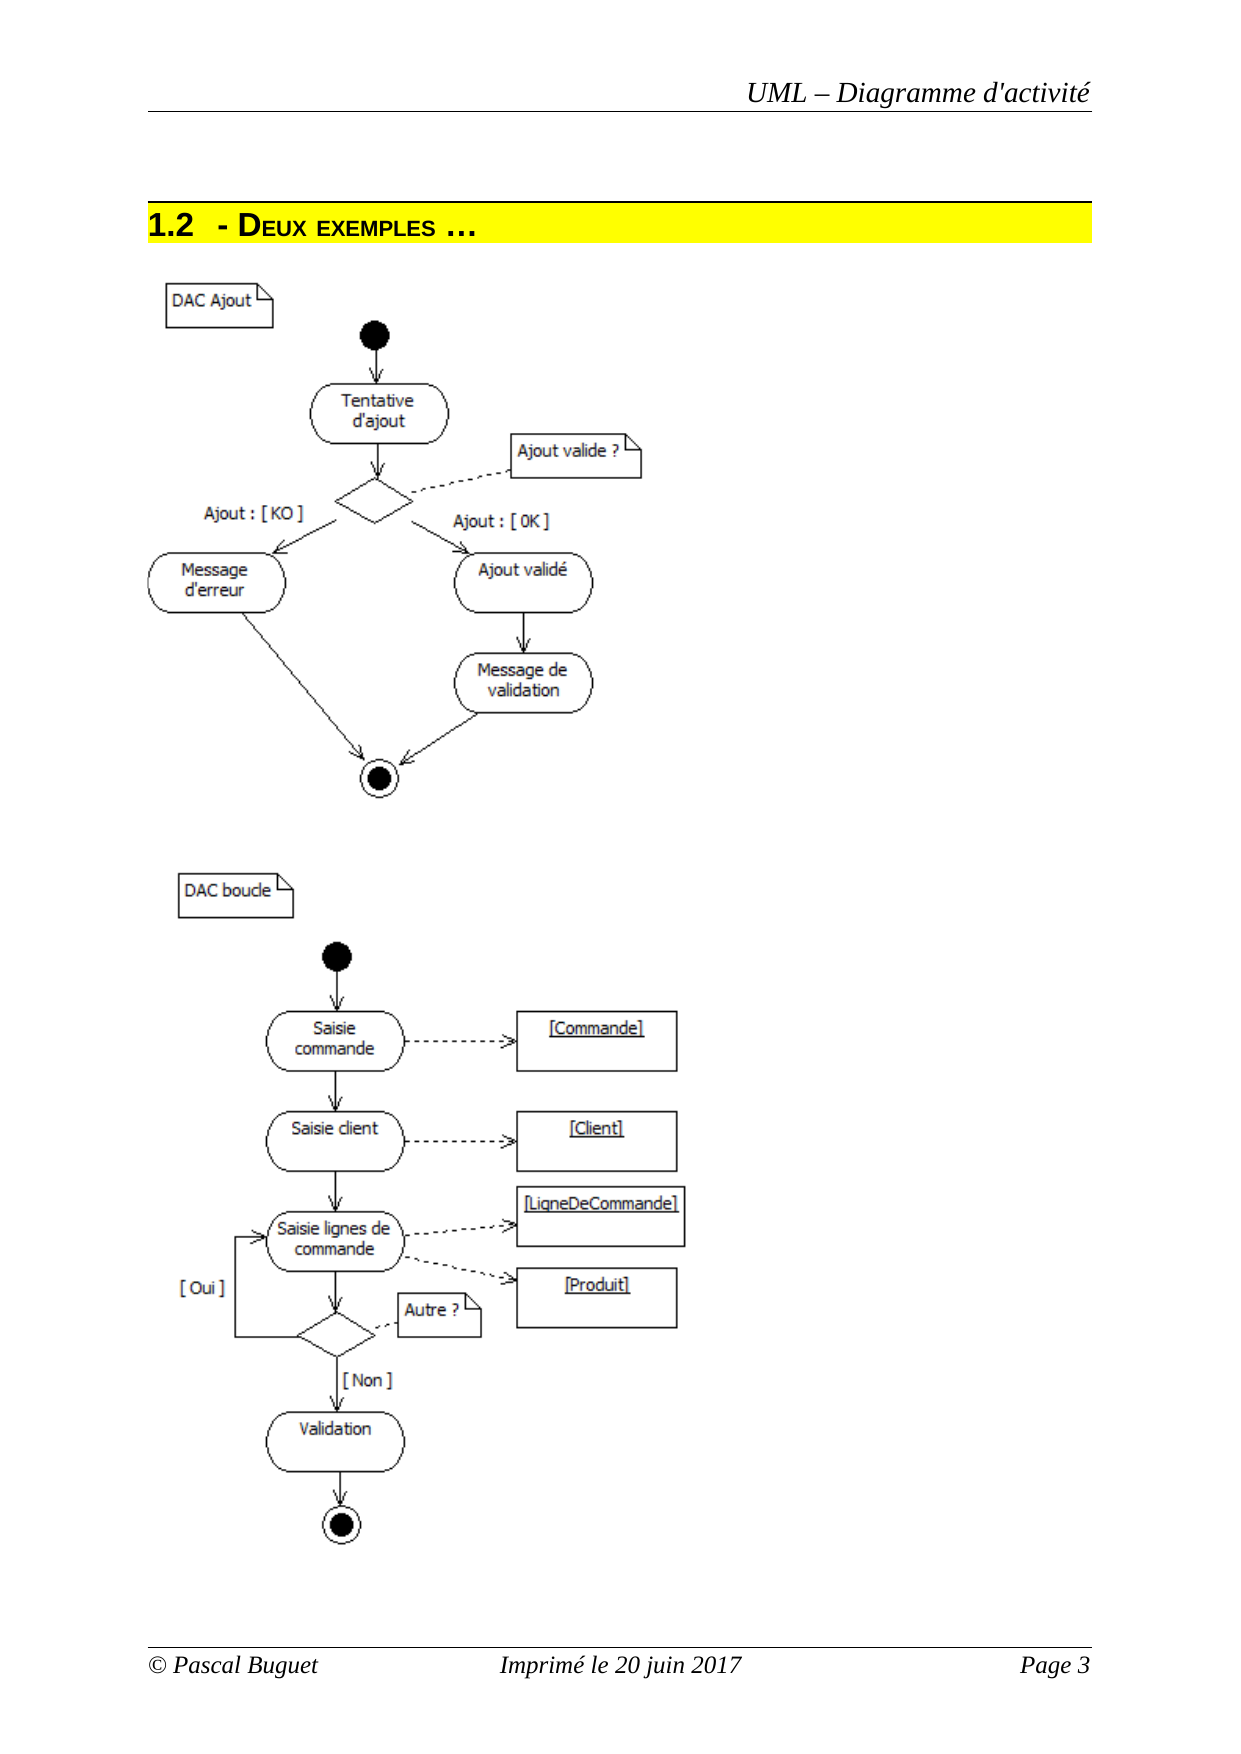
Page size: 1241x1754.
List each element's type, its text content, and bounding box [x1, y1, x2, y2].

subtitle - Deux exemples … [148, 203, 1092, 243]
picture [147, 842, 717, 1576]
picture [147, 278, 650, 814]
